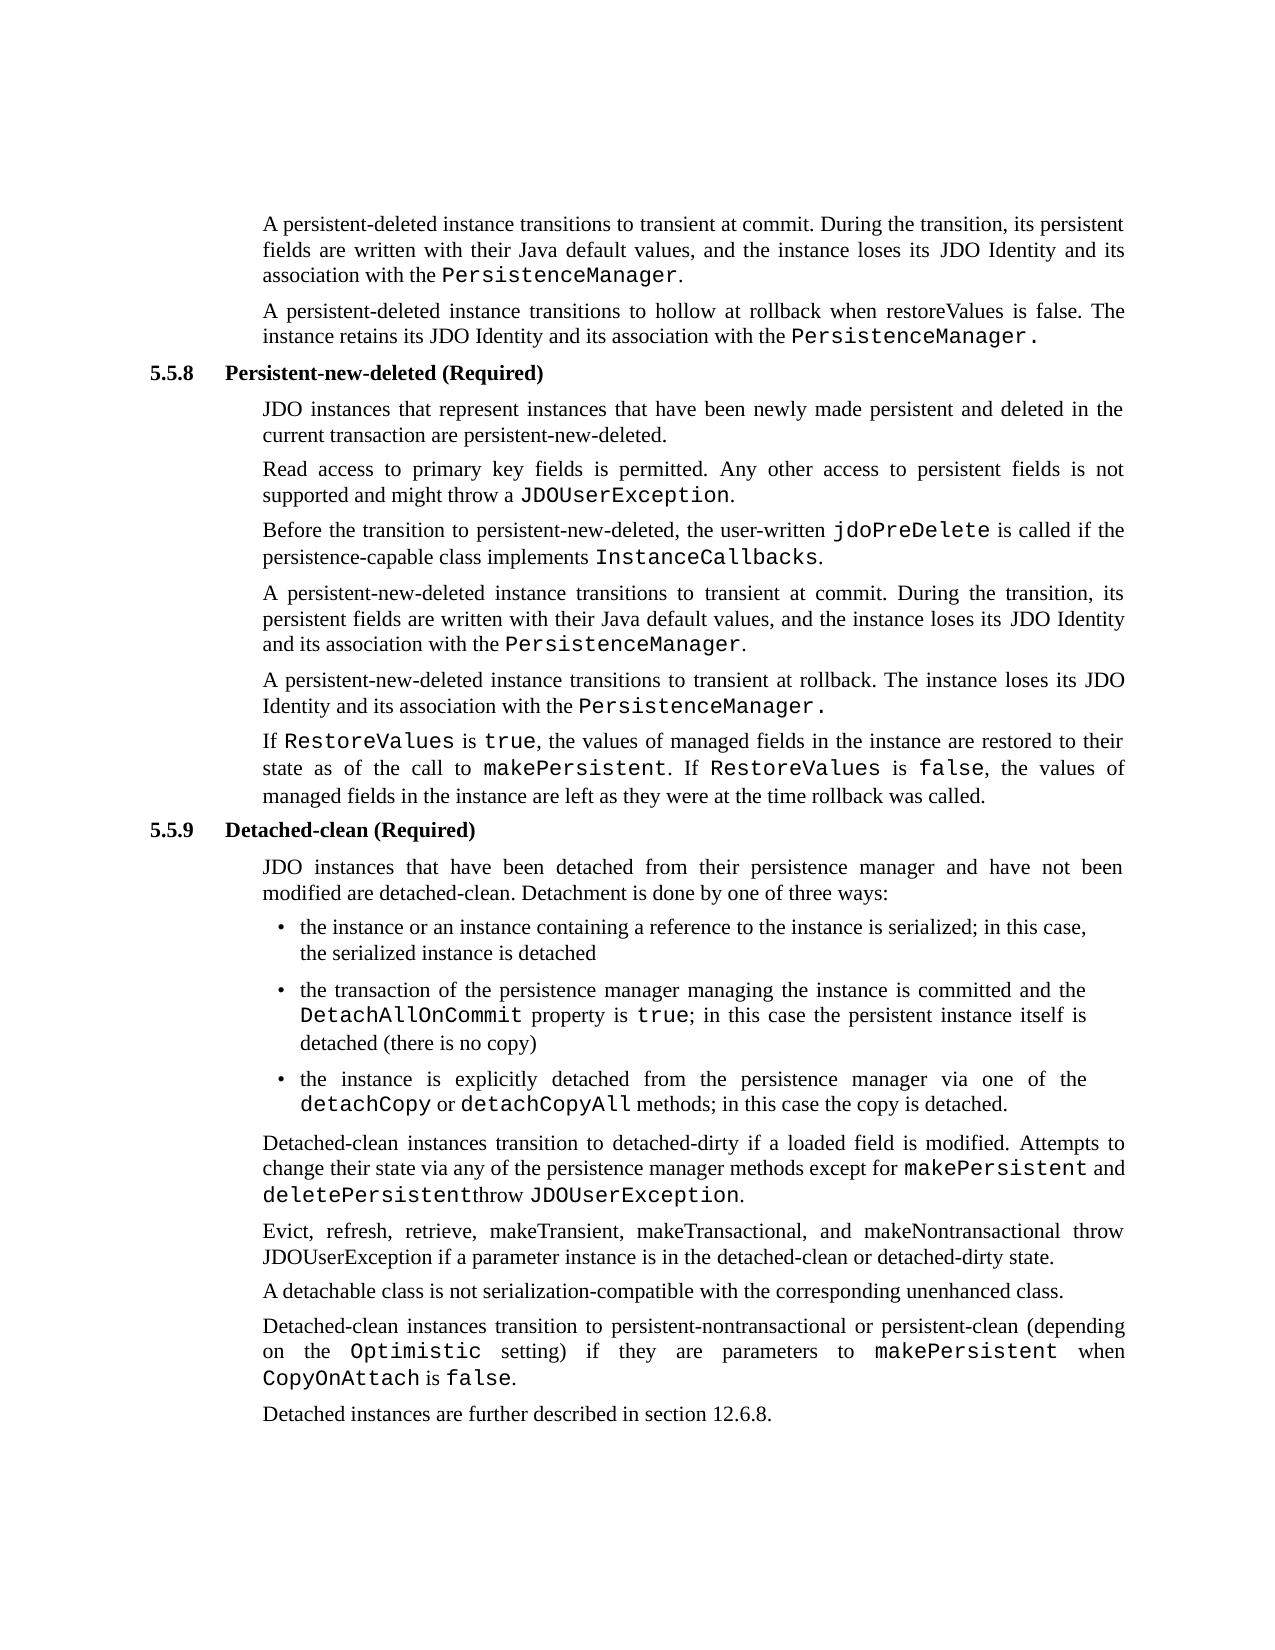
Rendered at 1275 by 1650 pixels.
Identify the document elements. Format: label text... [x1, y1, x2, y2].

text Detached-clean instances transition to persistent-nontransactional or persistent-clean (depending on the Optimistic setting) if they are parameters to makePersistent when CopyOnAttach is false. [262, 1312, 1125, 1392]
text A5.5.7-7 [Before the transition to persistent-new-deleted, the user-written jdoPreDelete is called if the persistence-capable class implements InstanceCallbacks.] [262, 517, 1125, 571]
text A5.5.6-5 [ A persistent-deleted instance transitions to transient at commit. During the transition, its persistent fields are written with their Java default values, and the instance loses its JDO Identity and its association with the PersistenceManager.] [262, 210, 1125, 289]
text A5.5.8-1 [JDO instances that have been detached from their persistence manager and have not been modified are detached-clean.] Detachment is done by one of three ways: [262, 853, 1125, 905]
subtitle Detached-clean (Required) [150, 816, 1125, 842]
text A5.5.7-8 [If RestoreValues is true, the values of managed fields in the instance are restored to their state as of the call to makePersistent. If RestoreValues is false, the values of managed fields in the instance are left as they were at the time rollback was called.] [262, 728, 1125, 808]
text A5.5.8-2 [Detached-clean instances transition to detached-dirty if a loaded field is modified.] A5.5.8-3 [Attempts to change their state via any of the persistence manager methods except for makePersistent and deletePersistentthrow JDOUserException.] [262, 1129, 1125, 1209]
text • the instance is explicitly detached from the persistence manager via one of the detachCopy or detachCopyAll methods; in this case the copy is detached. [277, 1065, 1087, 1118]
text • the transaction of the persistence manager managing the instance is committed and the DetachAllOnCommit property is true; in this case the persistent instance itself is detached (there is no copy) [277, 976, 1087, 1055]
subtitle Persistent-new-deleted (Required) [150, 359, 1125, 385]
text A5.5.7-6 [ A persistent-new-deleted instance transitions to transient at rollback. The instance loses its JDO Identity and its association with the PersistenceManager.] [262, 667, 1125, 720]
text Detached instances are further described in section 12.6.8. [262, 1400, 1125, 1426]
text A5.5.6-6 [ A persistent-deleted instance transitions to hollow at rollback when restoreValues is false. The instance retains its JDO Identity and its association with the PersistenceManager.] [262, 297, 1125, 350]
text A5.5.7-1 [ JDO instances that represent instances that have been newly made persistent and deleted in the current transaction are persistent-new-deleted.] [262, 395, 1125, 447]
text • the instance or an instance containing a reference to the instance is serialized; in this case, the serialized instance is detached [277, 913, 1087, 965]
text A5.5.7-2 [ Read access to primary key fields is permitted.] A5.5.7-3 & A5.5.7-4 [ Any other access to persistent fields is not supported and might throw a JDOUserException.] [262, 456, 1125, 509]
text A5.5.7-5 [ A persistent-new-deleted instance transitions to transient at commit. During the transition, its persistent fields are written with their Java default values, and the instance loses its JDO Identity and its association with the PersistenceManager.] [262, 579, 1125, 658]
text A detachable class is not serialization-compatible with the corresponding unenhanced class. [262, 1277, 1125, 1303]
text Evict, refresh, retrieve, makeTransient, makeTransactional, and makeNontransactional throw JDOUserException if a parameter instance is in the detached-clean or detached-dirty state. [262, 1217, 1125, 1269]
